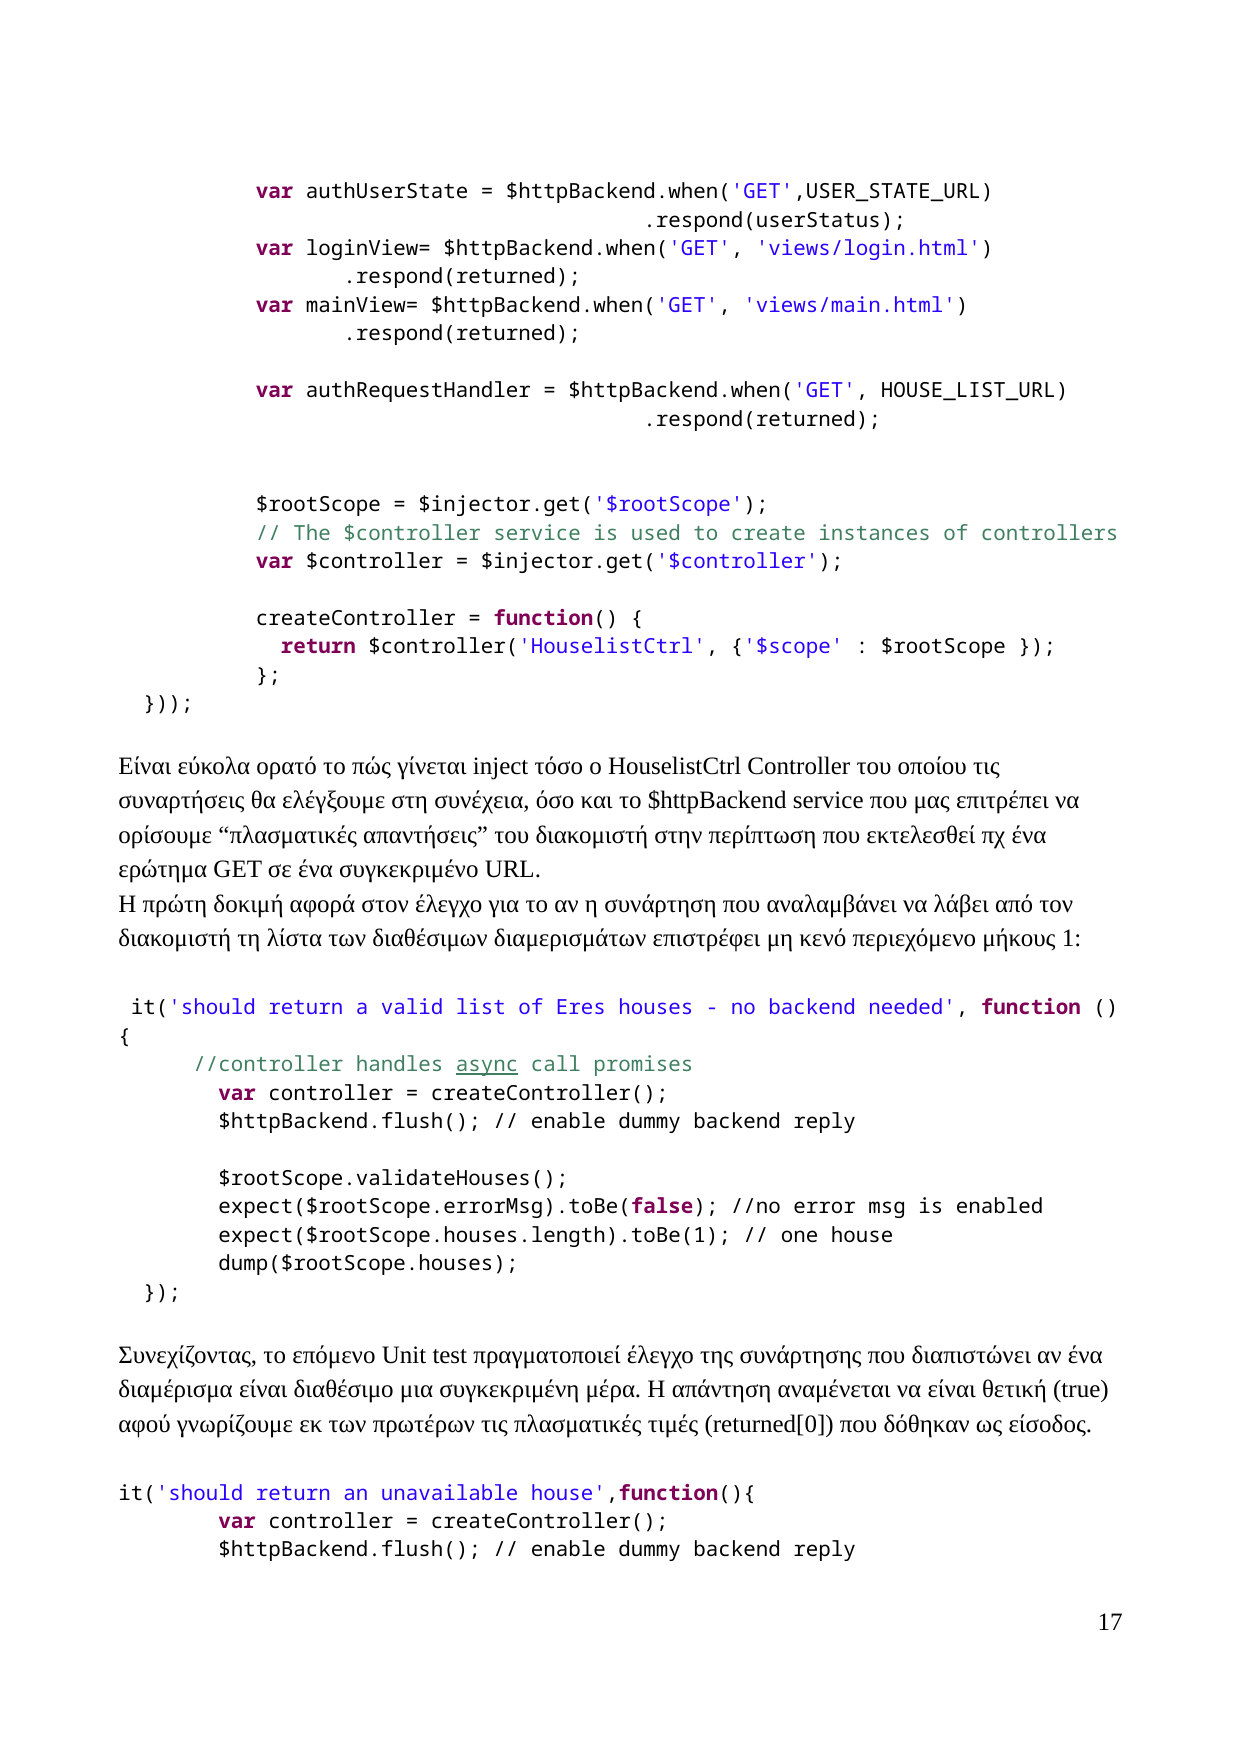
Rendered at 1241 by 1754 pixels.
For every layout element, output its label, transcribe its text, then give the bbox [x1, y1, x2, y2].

text expect($rootScope.houses.length).toBe(1); // one house [118, 1220, 1122, 1248]
text $rootScope = $injector.get('$rootScope'); [118, 489, 1122, 518]
text Συνεχίζοντας, το επόμενο Unit test πραγματοποιεί έλεγχο της συνάρτησης που διαπιστώνει αν ένα διαμέρισμα είναι διαθέσιμο μια συγκεκριμένη μέρα. Η απάντηση αναμένεται να είναι θετική (true) αφού γνωρίζουμε εκ των πρωτέρων τις πλασματικές τιμές (returned[0]) που δόθηκαν ως είσοδος. [118, 1340, 1122, 1437]
text return $controller('HouselistCtrl', {'$scope' : $rootScope }); [118, 631, 1122, 660]
text // The $controller service is used to create instances of controllers [118, 518, 1122, 546]
text Η πρώτη δοκιμή αφορά στον έλεγχο για το αν η συνάρτηση που αναλαμβάνει να λάβει από τον διακομιστή τη λίστα των διαθέσιμων διαμερισμάτων επιστρέφει μη κενό περιεχόμενο μήκους 1: [118, 889, 1122, 952]
text .respond(userStatus); [118, 205, 1122, 233]
text var authRequestHandler = $httpBackend.when('GET', HOUSE_LIST_URL) [118, 375, 1122, 404]
text var $controller = $injector.get('$controller'); [118, 546, 1122, 574]
text var controller = createController(); [118, 1078, 1122, 1106]
text }); [118, 1277, 1122, 1305]
text .respond(returned); [118, 404, 1122, 432]
text it('should return a valid list of Eres houses - no backend needed', function () { [118, 992, 1122, 1049]
text Είναι εύκολα ορατό το πώς γίνεται inject τόσο o HouselistCtrl Controller του οποίου τις συναρτήσεις θα ελέγξουμε στη συνέχεια, όσο και το $httpBackend service που μας επιτρέπει να ορίσουμε “πλασματικές απαντήσεις” του διακομιστή στην περίπτωση που εκτελεσθεί πχ ένα ερώτημα GET σε ένα συγκεκριμένο URL. [118, 751, 1122, 883]
text expect($rootScope.errorMsg).toBe(false); //no error msg is enabled [118, 1192, 1122, 1220]
text //controller handles async call promises [118, 1049, 1122, 1078]
text dump($rootScope.houses); [118, 1248, 1122, 1277]
text var mainView= $httpBackend.when('GET', 'views/main.html') [118, 290, 1122, 318]
text var authUserState = $httpBackend.when('GET',USER_STATE_URL) [118, 176, 1122, 205]
text it('should return an unavailable house',function(){ [118, 1478, 1122, 1506]
text $httpBackend.flush(); // enable dummy backend reply [118, 1106, 1122, 1135]
text $httpBackend.flush(); // enable dummy backend reply [118, 1534, 1122, 1563]
text }; [118, 660, 1122, 688]
text .respond(returned); [118, 262, 1122, 290]
text .respond(returned); [118, 318, 1122, 347]
text $rootScope.validateHouses(); [118, 1163, 1122, 1192]
text createController = function() { [118, 603, 1122, 631]
text var loginView= $httpBackend.when('GET', 'views/login.html') [118, 233, 1122, 262]
text var controller = createController(); [118, 1506, 1122, 1534]
text })); [118, 688, 1122, 717]
